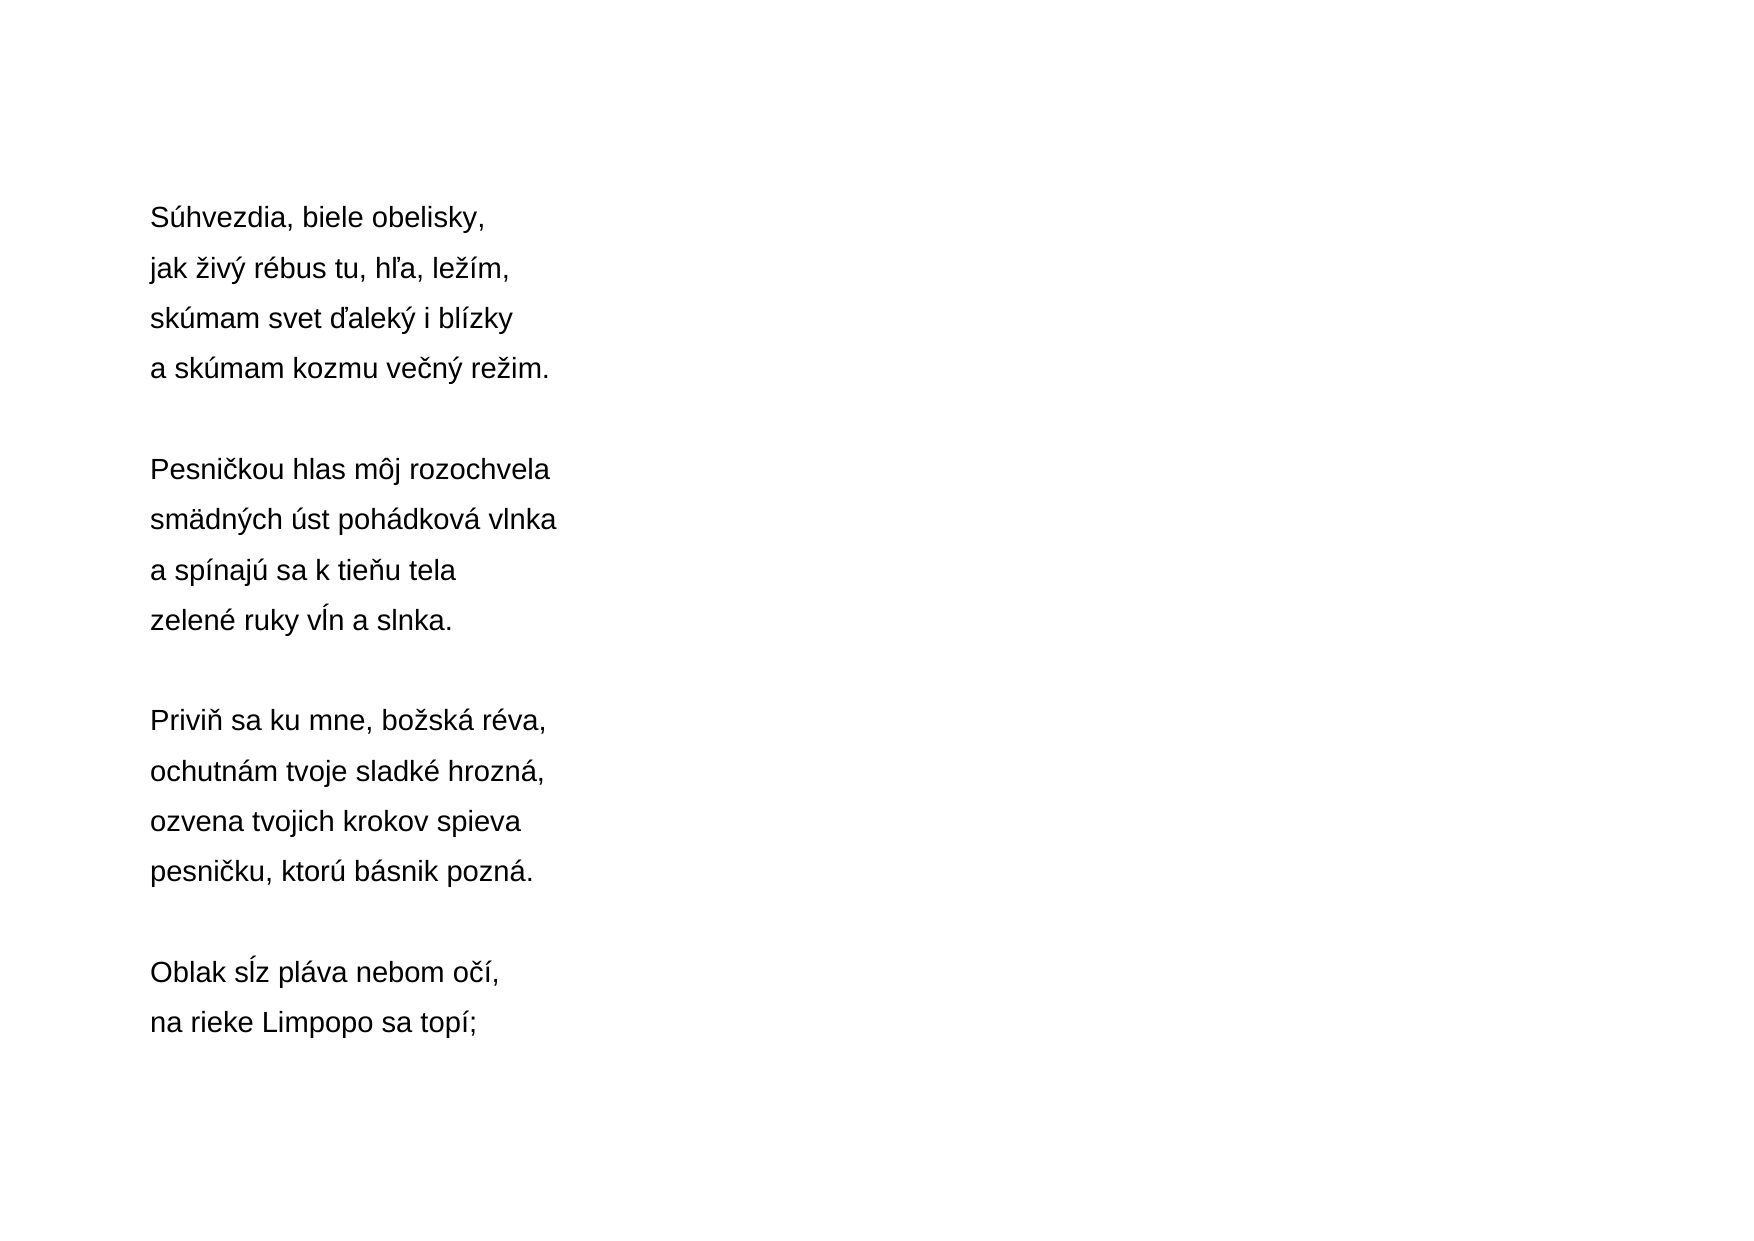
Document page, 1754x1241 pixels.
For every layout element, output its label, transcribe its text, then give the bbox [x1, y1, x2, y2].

text a skúmam kozmu večný režim. [150, 351, 1243, 385]
text smädných úst pohádková vlnka [150, 502, 1243, 536]
text jak živý rébus tu, hľa, ležím, [150, 251, 1243, 284]
text Pesničkou hlas môj rozochvela [150, 452, 1243, 485]
text ozvena tvojich krokov spieva [150, 804, 1243, 838]
text ochutnám tvoje sladké hrozná, [150, 754, 1243, 787]
text pesničku, ktorú básnik pozná. [150, 854, 1243, 888]
text na rieke Limpopo sa topí; [150, 1005, 1243, 1039]
text Súhvezdia, biele obelisky, [150, 200, 1243, 234]
text a spínajú sa k tieňu tela [150, 552, 1243, 586]
text Oblak sĺz pláva nebom očí, [150, 955, 1243, 988]
text zelené ruky vĺn a slnka. [150, 603, 1243, 636]
text Priviň sa ku mne, božská réva, [150, 703, 1243, 737]
text skúmam svet ďaleký i blízky [150, 301, 1243, 334]
